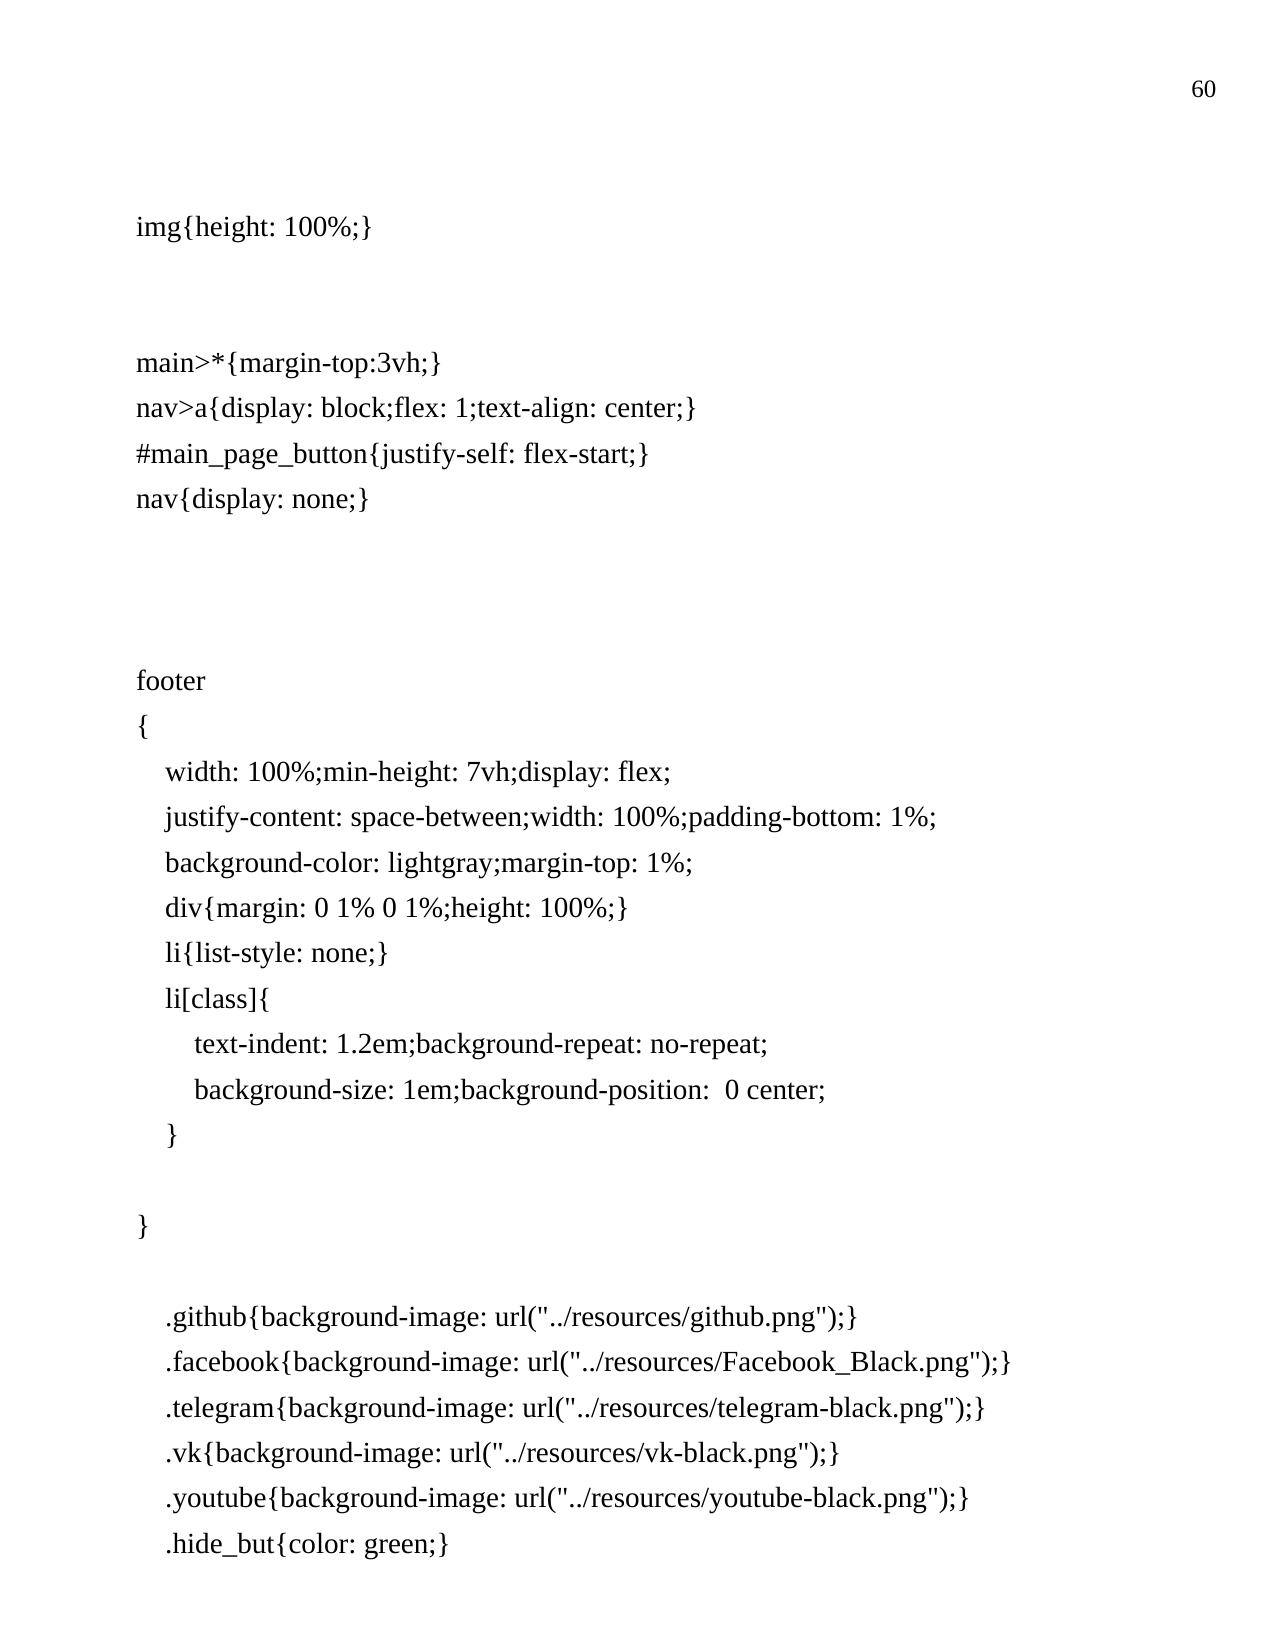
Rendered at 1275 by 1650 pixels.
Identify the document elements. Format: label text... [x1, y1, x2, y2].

text text-indent: 1.2em;background-repeat: no-repeat; [136, 1026, 1216, 1060]
text .github{background-image: url("../resources/github.png");} [136, 1299, 1216, 1332]
text { [136, 708, 1216, 742]
text background-size: 1em;background-position: 0 center; [136, 1072, 1216, 1105]
text .telegram{background-image: url("../resources/telegram-black.png");} [136, 1390, 1216, 1423]
text div{margin: 0 1% 0 1%;height: 100%;} [136, 890, 1216, 924]
text .vk{background-image: url("../resources/vk-black.png");} [136, 1435, 1216, 1469]
text justify-content: space-between;width: 100%;padding-bottom: 1%; [136, 799, 1216, 833]
text .hide_but{color: green;} [136, 1526, 1216, 1559]
text nav{display: none;} [136, 481, 1216, 515]
text background-color: lightgray;margin-top: 1%; [136, 845, 1216, 878]
text main>*{margin-top:3vh;} [136, 345, 1216, 379]
text footer [136, 663, 1216, 697]
text } [136, 1208, 1216, 1242]
text li{list-style: none;} [136, 936, 1216, 969]
text #main_page_button{justify-self: flex-start;} [136, 436, 1216, 469]
text li[class]{ [136, 981, 1216, 1014]
text img{height: 100%;} [136, 209, 1216, 242]
text .facebook{background-image: url("../resources/Facebook_Black.png");} [136, 1344, 1216, 1378]
text width: 100%;min-height: 7vh;display: flex; [136, 754, 1216, 787]
text nav>a{display: block;flex: 1;text-align: center;} [136, 391, 1216, 424]
text .youtube{background-image: url("../resources/youtube-black.png");} [136, 1481, 1216, 1514]
text } [136, 1117, 1216, 1151]
